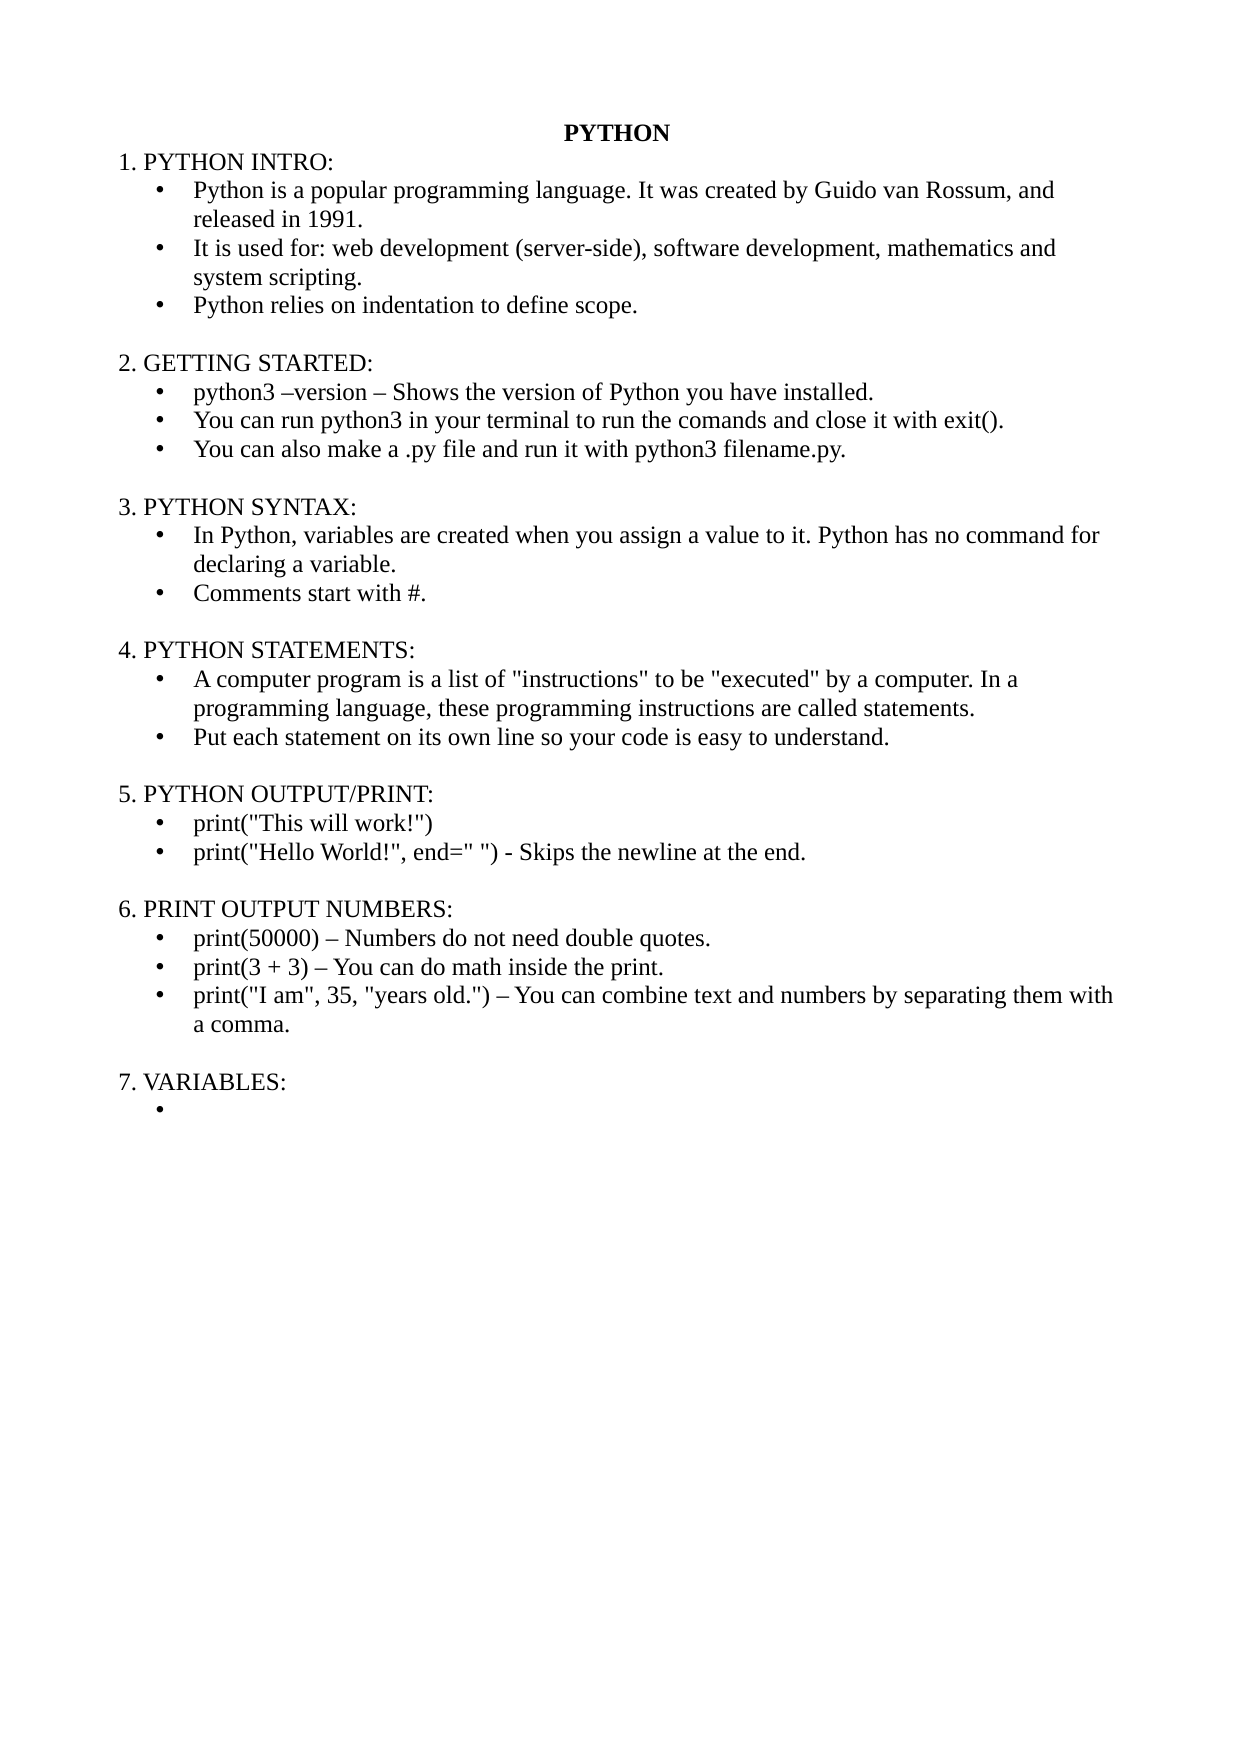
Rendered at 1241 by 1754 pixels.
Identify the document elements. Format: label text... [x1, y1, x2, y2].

text 5. PYTHON OUTPUT/PRINT: [118, 779, 1122, 808]
list print(3 + 3) – You can do math inside the print. [156, 952, 1122, 981]
text 1. PYTHON INTRO: [118, 147, 1122, 176]
list python3 –version – Shows the version of Python you have installed. [156, 377, 1122, 406]
list A computer program is a list of "instructions" to be "executed" by a computer. In a programming language, these programming instructions are called statements. [156, 664, 1122, 722]
text 7. VARIABLES: [118, 1067, 1122, 1096]
list Python is a popular programming language. It was created by Guido van Rossum, and released in 1991. [156, 176, 1122, 233]
list print(50000) – Numbers do not need double quotes. [156, 923, 1122, 952]
list You can also make a .py file and run it with python3 filename.py. [156, 434, 1122, 463]
list You can run python3 in your terminal to run the comands and close it with exit(). [156, 406, 1122, 434]
list Python relies on indentation to define scope. [156, 291, 1122, 319]
text 2. GETTING STARTED: [118, 348, 1122, 377]
list print("Hello World!", end=" ") - Skips the newline at the end. [156, 837, 1122, 866]
list In Python, variables are created when you assign a value to it. Python has no command for declaring a variable. [156, 521, 1122, 578]
list It is used for: web development (server-side), software development, mathematics and system scripting. [156, 233, 1122, 291]
text 6. PRINT OUTPUT NUMBERS: [118, 894, 1122, 923]
list Comments start with #. [156, 578, 1122, 607]
text PYTHON [118, 118, 1122, 147]
list print("This will work!") [156, 808, 1122, 837]
text 4. PYTHON STATEMENTS: [118, 636, 1122, 664]
list print("I am", 35, "years old.") – You can combine text and numbers by separating them with a comma. [156, 981, 1122, 1038]
text 3. PYTHON SYNTAX: [118, 492, 1122, 521]
list Put each statement on its own line so your code is easy to understand. [156, 722, 1122, 751]
